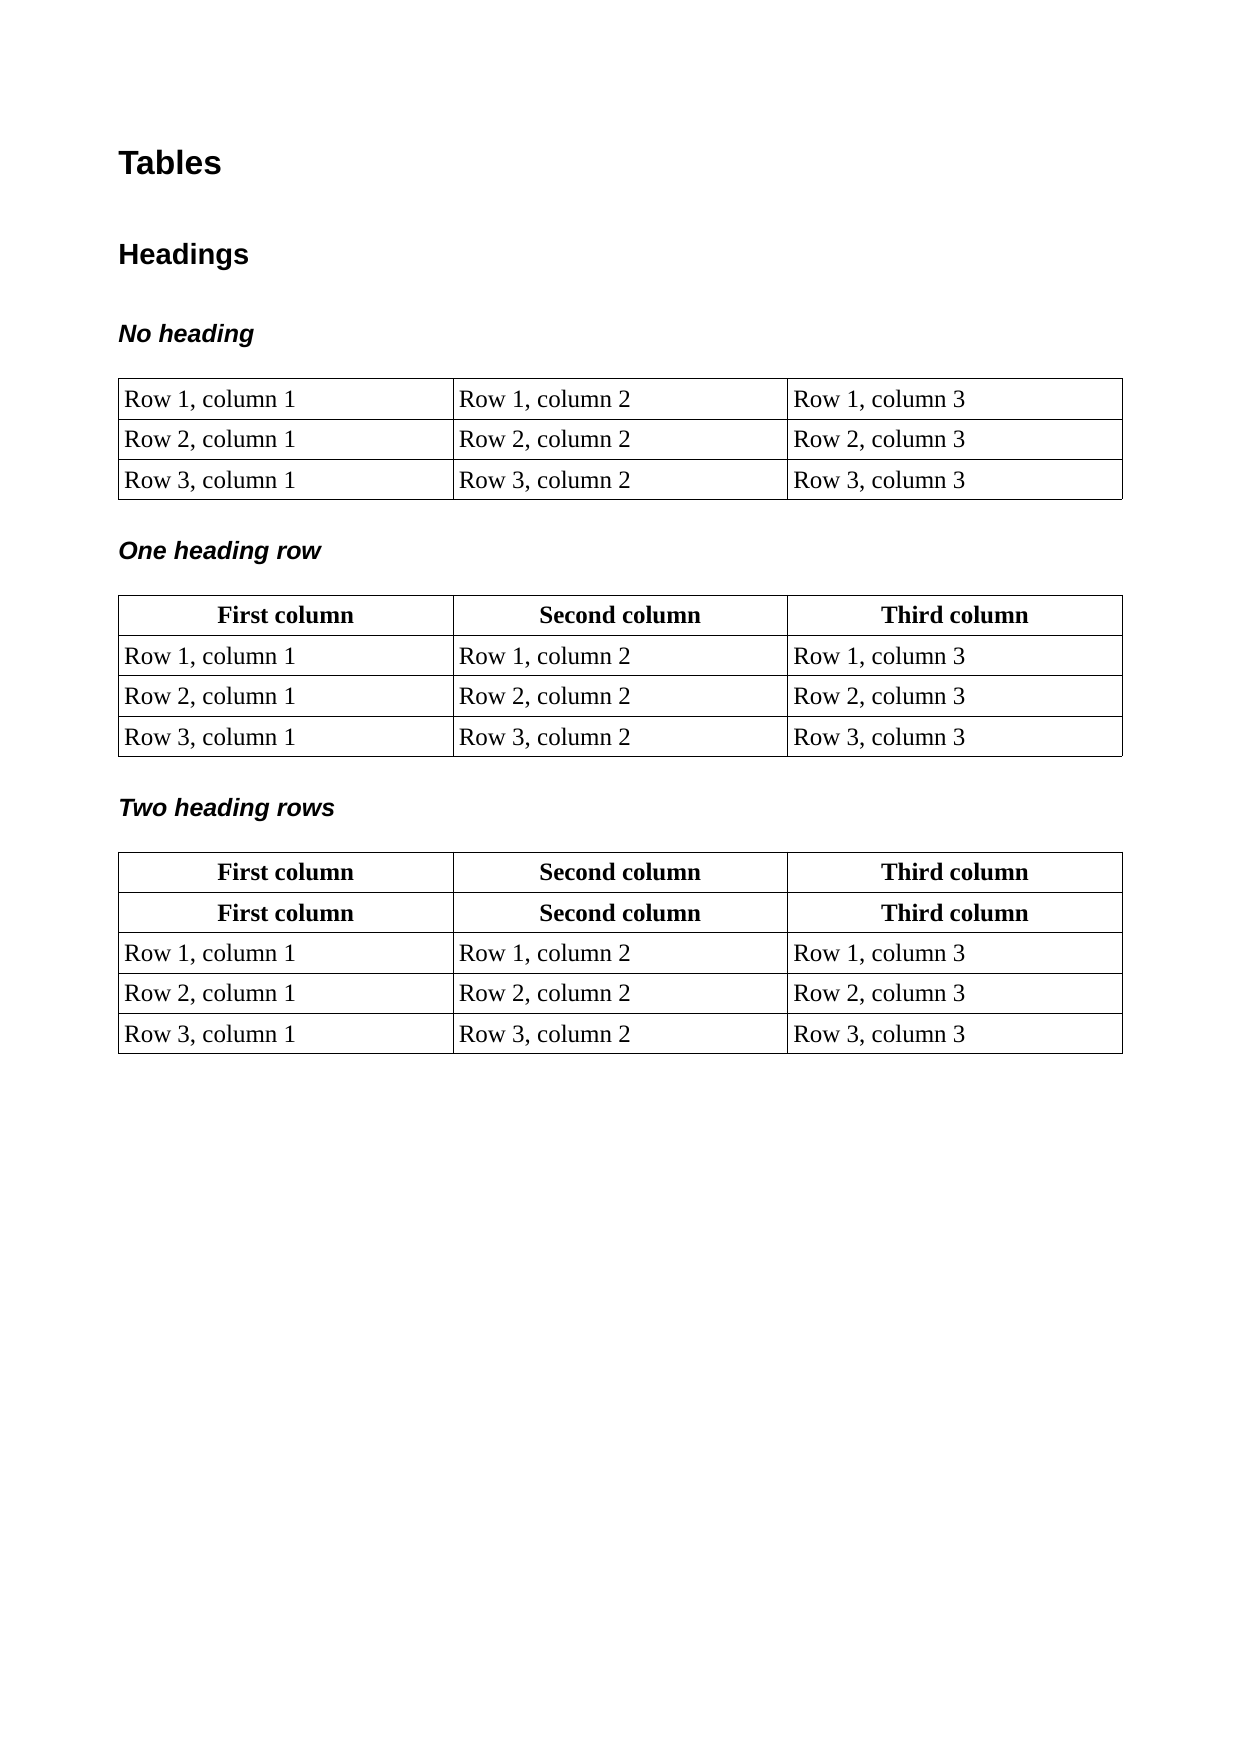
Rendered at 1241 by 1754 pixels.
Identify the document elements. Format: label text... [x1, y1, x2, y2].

table_header Row 1, column 3 [788, 379, 1122, 418]
table_cell Row 2, column 1 [119, 974, 453, 1013]
table_cell Row 1, column 2 [454, 933, 787, 973]
table_header Third column [788, 853, 1122, 892]
table_header Third column [788, 596, 1122, 635]
subtitle One heading row [118, 536, 1122, 565]
table_cell Row 3, column 1 [119, 717, 453, 756]
table_cell Row 3, column 1 [119, 460, 453, 499]
table_cell Row 2, column 3 [788, 676, 1122, 716]
table_cell Row 2, column 1 [119, 676, 453, 716]
table_cell Row 1, column 2 [454, 636, 787, 675]
table_cell Row 3, column 2 [454, 1014, 787, 1053]
subtitle No heading [118, 319, 1122, 348]
table_header Row 1, column 2 [454, 379, 787, 418]
table_header First column [119, 853, 453, 892]
table_cell Second column [454, 893, 787, 932]
table_header Row 1, column 1 [119, 379, 453, 418]
table_cell Row 1, column 3 [788, 933, 1122, 973]
table_cell Third column [788, 893, 1122, 932]
subtitle Tables [118, 143, 1122, 182]
subtitle Headings [118, 237, 1122, 270]
table_header Second column [454, 596, 787, 635]
table_cell Row 3, column 3 [788, 717, 1122, 756]
subtitle Two heading rows [118, 793, 1122, 822]
table_cell Row 2, column 3 [788, 974, 1122, 1013]
table_cell Row 3, column 3 [788, 1014, 1122, 1053]
table_cell Row 3, column 2 [454, 460, 787, 499]
table_cell Row 1, column 1 [119, 636, 453, 675]
table_cell First column [119, 893, 453, 932]
table_header Second column [454, 853, 787, 892]
table_cell Row 3, column 2 [454, 717, 787, 756]
table_cell Row 1, column 1 [119, 933, 453, 973]
table_cell Row 3, column 3 [788, 460, 1122, 499]
table_cell Row 2, column 1 [119, 420, 453, 459]
table_cell Row 2, column 2 [454, 676, 787, 716]
table_cell Row 2, column 2 [454, 420, 787, 459]
table_cell Row 2, column 2 [454, 974, 787, 1013]
table_cell Row 3, column 1 [119, 1014, 453, 1053]
table_header First column [119, 596, 453, 635]
table_cell Row 1, column 3 [788, 636, 1122, 675]
table_cell Row 2, column 3 [788, 420, 1122, 459]
